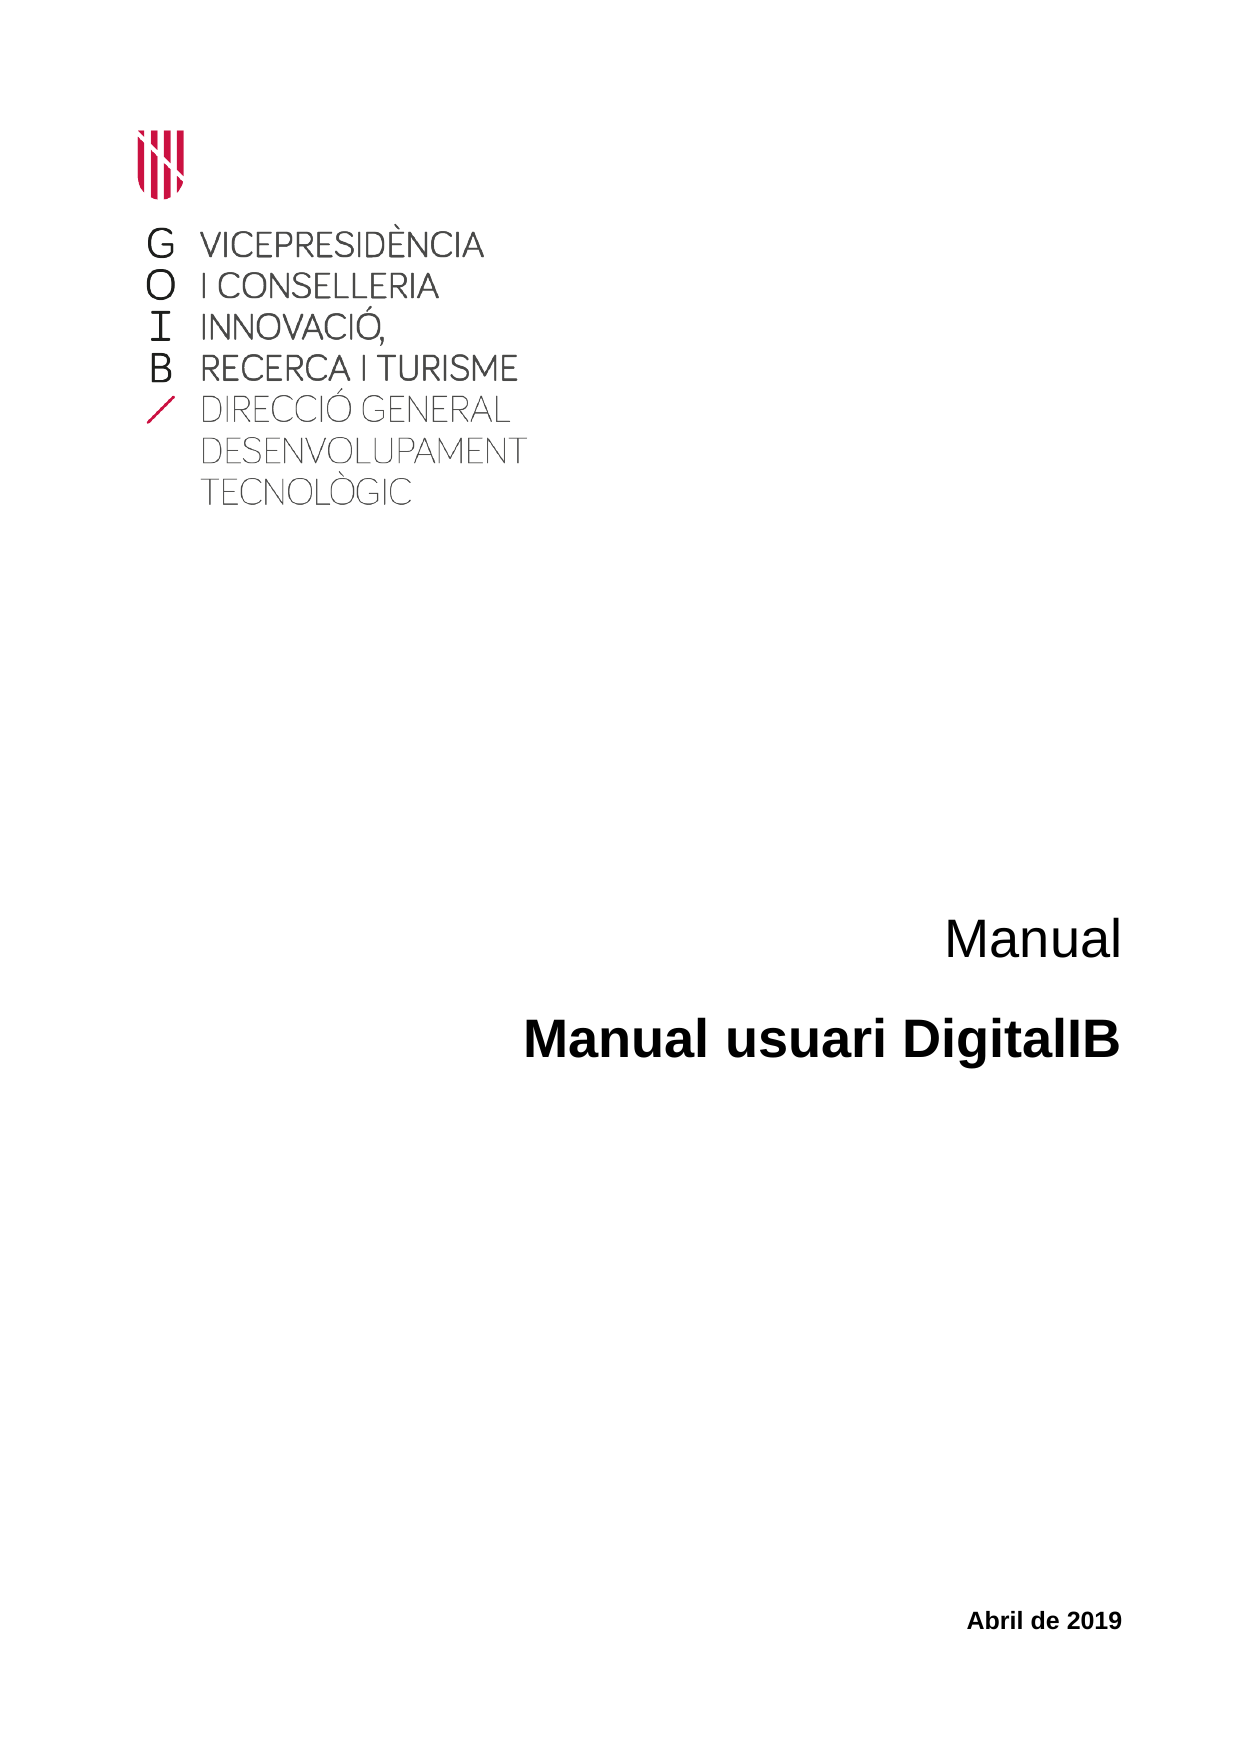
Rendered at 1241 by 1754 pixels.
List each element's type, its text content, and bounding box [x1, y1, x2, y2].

subtitle Manual usuari DigitalIB [118, 1006, 1122, 1068]
subtitle Manual [118, 906, 1122, 969]
picture [121, 118, 545, 517]
